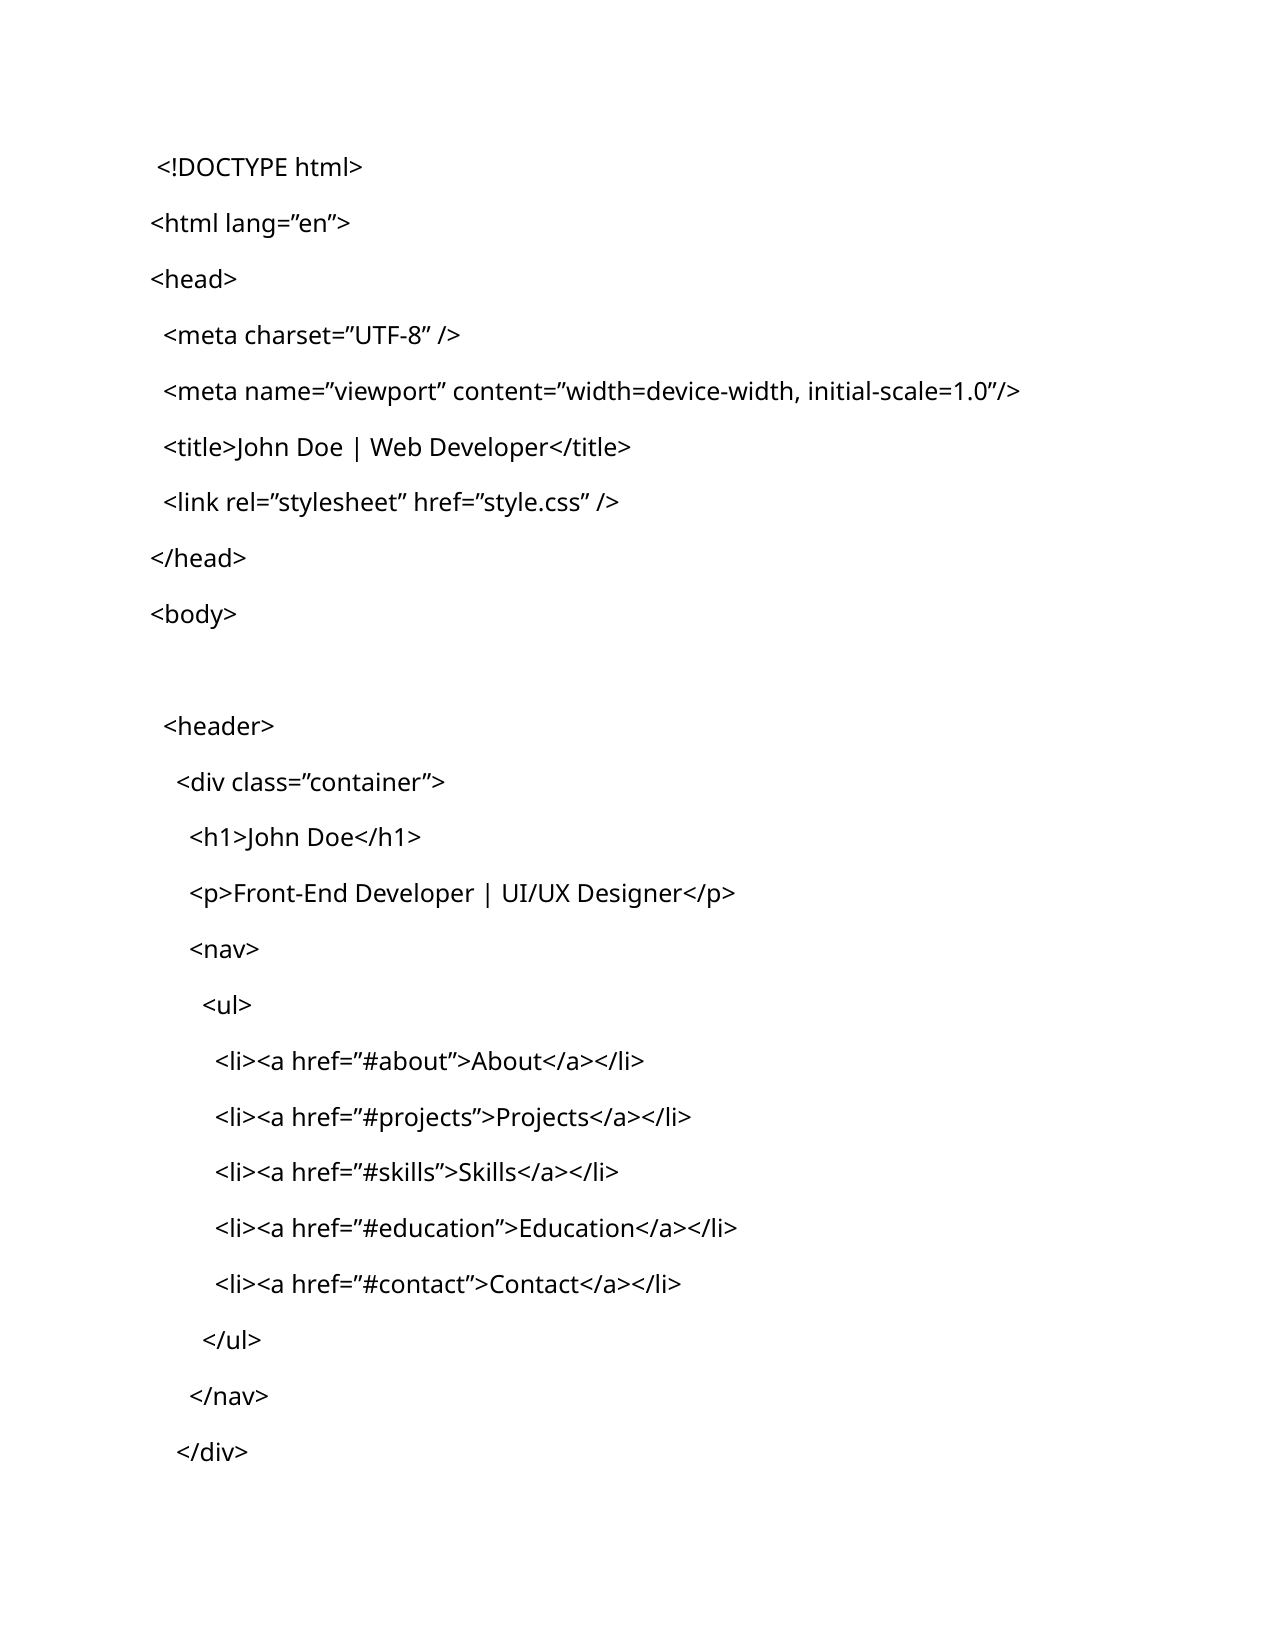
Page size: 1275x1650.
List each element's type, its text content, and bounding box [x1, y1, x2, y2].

text <li><a href=”#contact”>Contact</a></li> [150, 1267, 1125, 1301]
text <h1>John Doe</h1> [150, 820, 1125, 854]
text <head> [150, 262, 1125, 296]
text <header> [150, 708, 1125, 742]
text <p>Front-End Developer | UI/UX Designer</p> [150, 876, 1125, 910]
text <body> [150, 597, 1125, 631]
text </ul> [150, 1322, 1125, 1357]
text <title>John Doe | Web Developer</title> [150, 429, 1125, 463]
text <link rel=”stylesheet” href=”style.css” /> [150, 485, 1125, 519]
text <meta name=”viewport” content=”width=device-width, initial-scale=1.0”/> [150, 373, 1125, 407]
text <html lang=”en”> [150, 206, 1125, 240]
text <li><a href=”#skills”>Skills</a></li> [150, 1155, 1125, 1189]
text <meta charset=”UTF-8” /> [150, 317, 1125, 352]
text <li><a href=”#about”>About</a></li> [150, 1043, 1125, 1077]
text </div> [150, 1434, 1125, 1468]
text </head> [150, 541, 1125, 575]
text <ul> [150, 987, 1125, 1022]
text <li><a href=”#education”>Education</a></li> [150, 1211, 1125, 1245]
text </nav> [150, 1378, 1125, 1412]
text <nav> [150, 932, 1125, 966]
text <div class=”container”> [150, 764, 1125, 798]
text <!DOCTYPE html> [150, 150, 1125, 184]
text <li><a href=”#projects”>Projects</a></li> [150, 1099, 1125, 1133]
